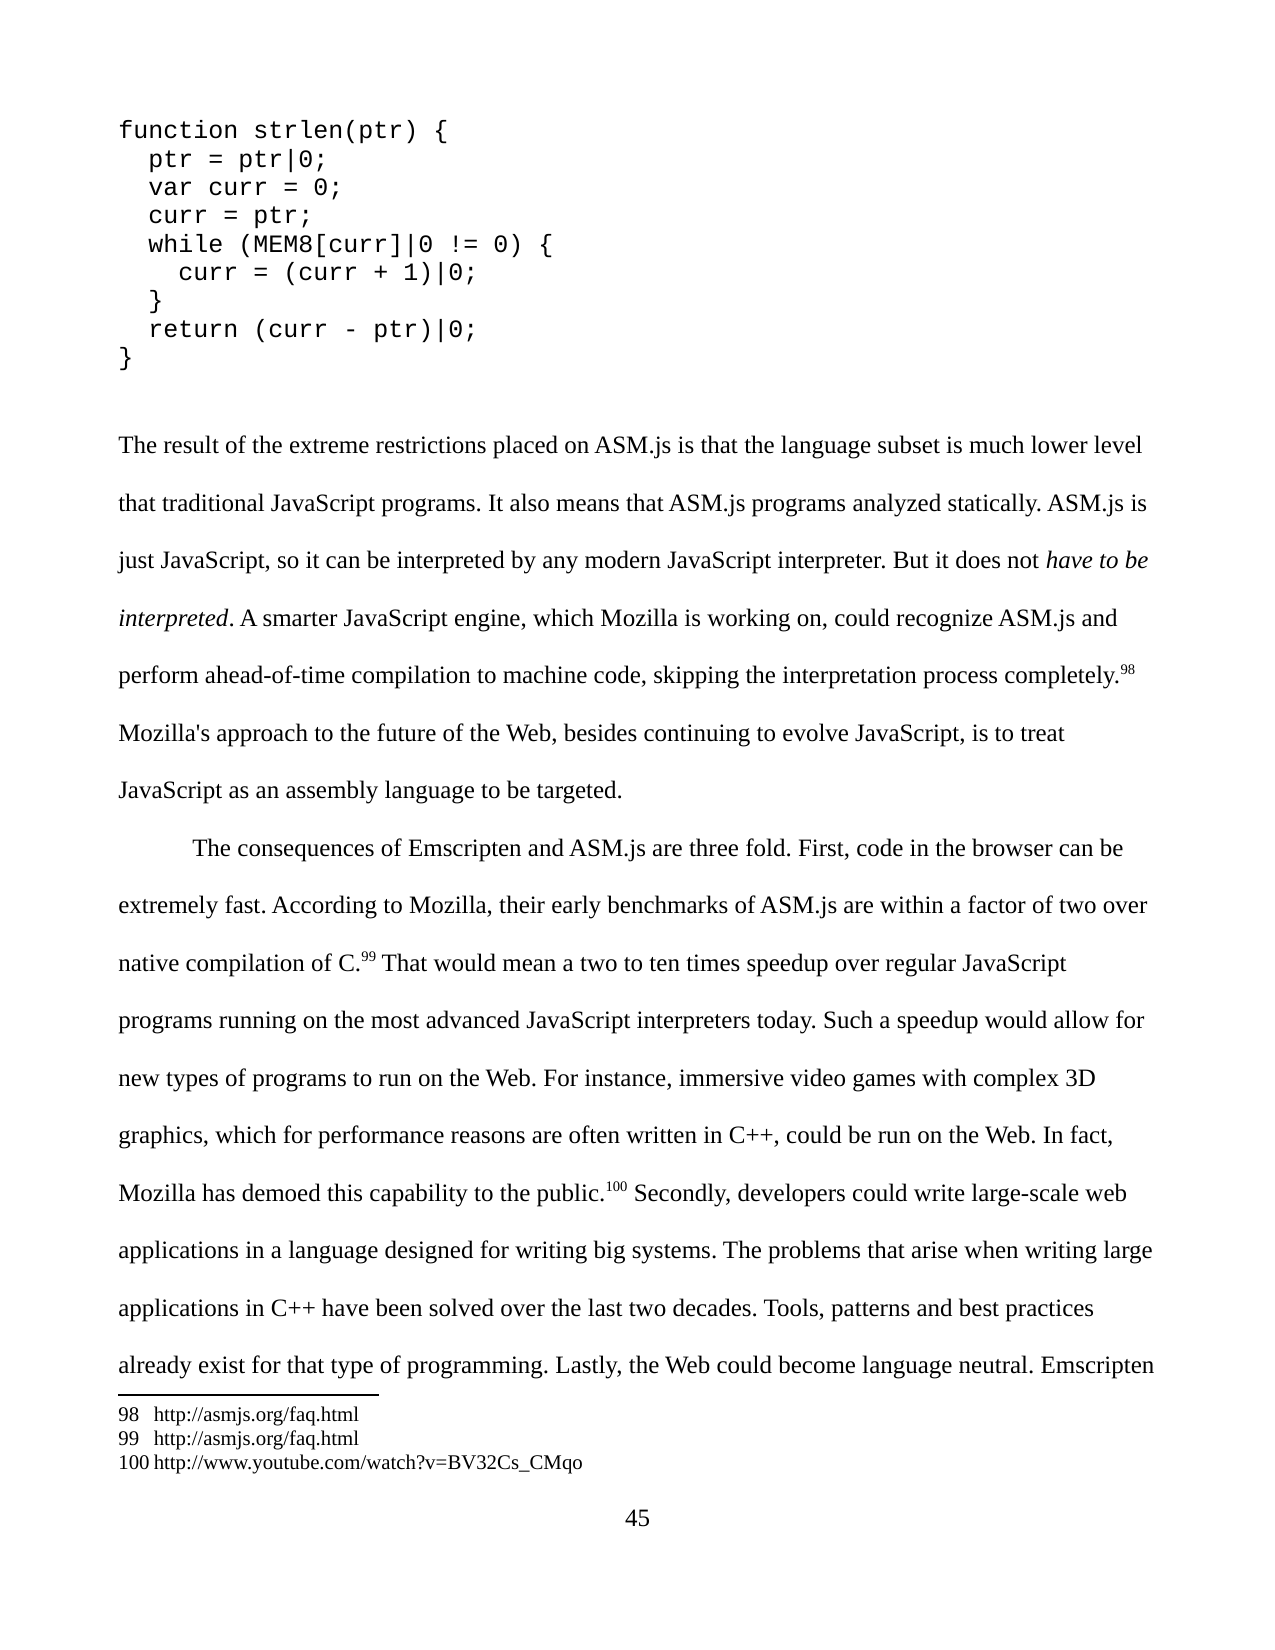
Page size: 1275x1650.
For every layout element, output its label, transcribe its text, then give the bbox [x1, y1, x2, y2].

text curr = (curr + 1)|0; [118, 260, 1157, 288]
text } [118, 345, 1157, 373]
text http://asmjs.org/faq.html [118, 1401, 1157, 1426]
text } [118, 288, 1157, 316]
text curr = ptr; [118, 203, 1157, 231]
text while (MEM8[curr]|0 != 0) { [118, 231, 1157, 260]
text ptr = ptr|0; [118, 146, 1157, 175]
text http://asmjs.org/faq.html [118, 1426, 1157, 1449]
text http://www.youtube.com/watch?v=BV32Cs_CMqo [118, 1449, 1157, 1474]
text The consequences of Emscripten and ASM.js are three fold. First, code in the browser can be extremely fast. According to Mozilla, their early benchmarks of ASM.js are within a factor of two over native compilation of C. That would mean a two to ten times speedup over regular JavaScript programs running on the most advanced JavaScript interpreters today. Such a speedup would allow for new types of programs to run on the Web. For instance, immersive video games with complex 3D graphics, which for performance reasons are often written in C++, could be run on the Web. In fact, Mozilla has demoed this capability to the public. Secondly, developers could write large-scale web applications in a language designed for writing big systems. The problems that arise when writing large applications in C++ have been solved over the last two decades. Tools, patterns and best practices already exist for that type of programming. Lastly, the Web could become language neutral. Emscripten [118, 833, 1157, 1379]
text var curr = 0; [118, 175, 1157, 203]
text The result of the extreme restrictions placed on ASM.js is that the language subset is much lower level that traditional JavaScript programs. It also means that ASM.js programs analyzed statically. ASM.js is just JavaScript, so it can be interpreted by any modern JavaScript interpreter. But it does not have to be interpreted. A smarter JavaScript engine, which Mozilla is working on, could recognize ASM.js and perform ahead-of-time compilation to machine code, skipping the interpretation process completely. Mozilla's approach to the future of the Web, besides continuing to evolve JavaScript, is to treat JavaScript as an assembly language to be targeted. [118, 431, 1157, 804]
text return (curr - ptr)|0; [118, 316, 1157, 345]
text function strlen(ptr) { [118, 118, 1157, 146]
